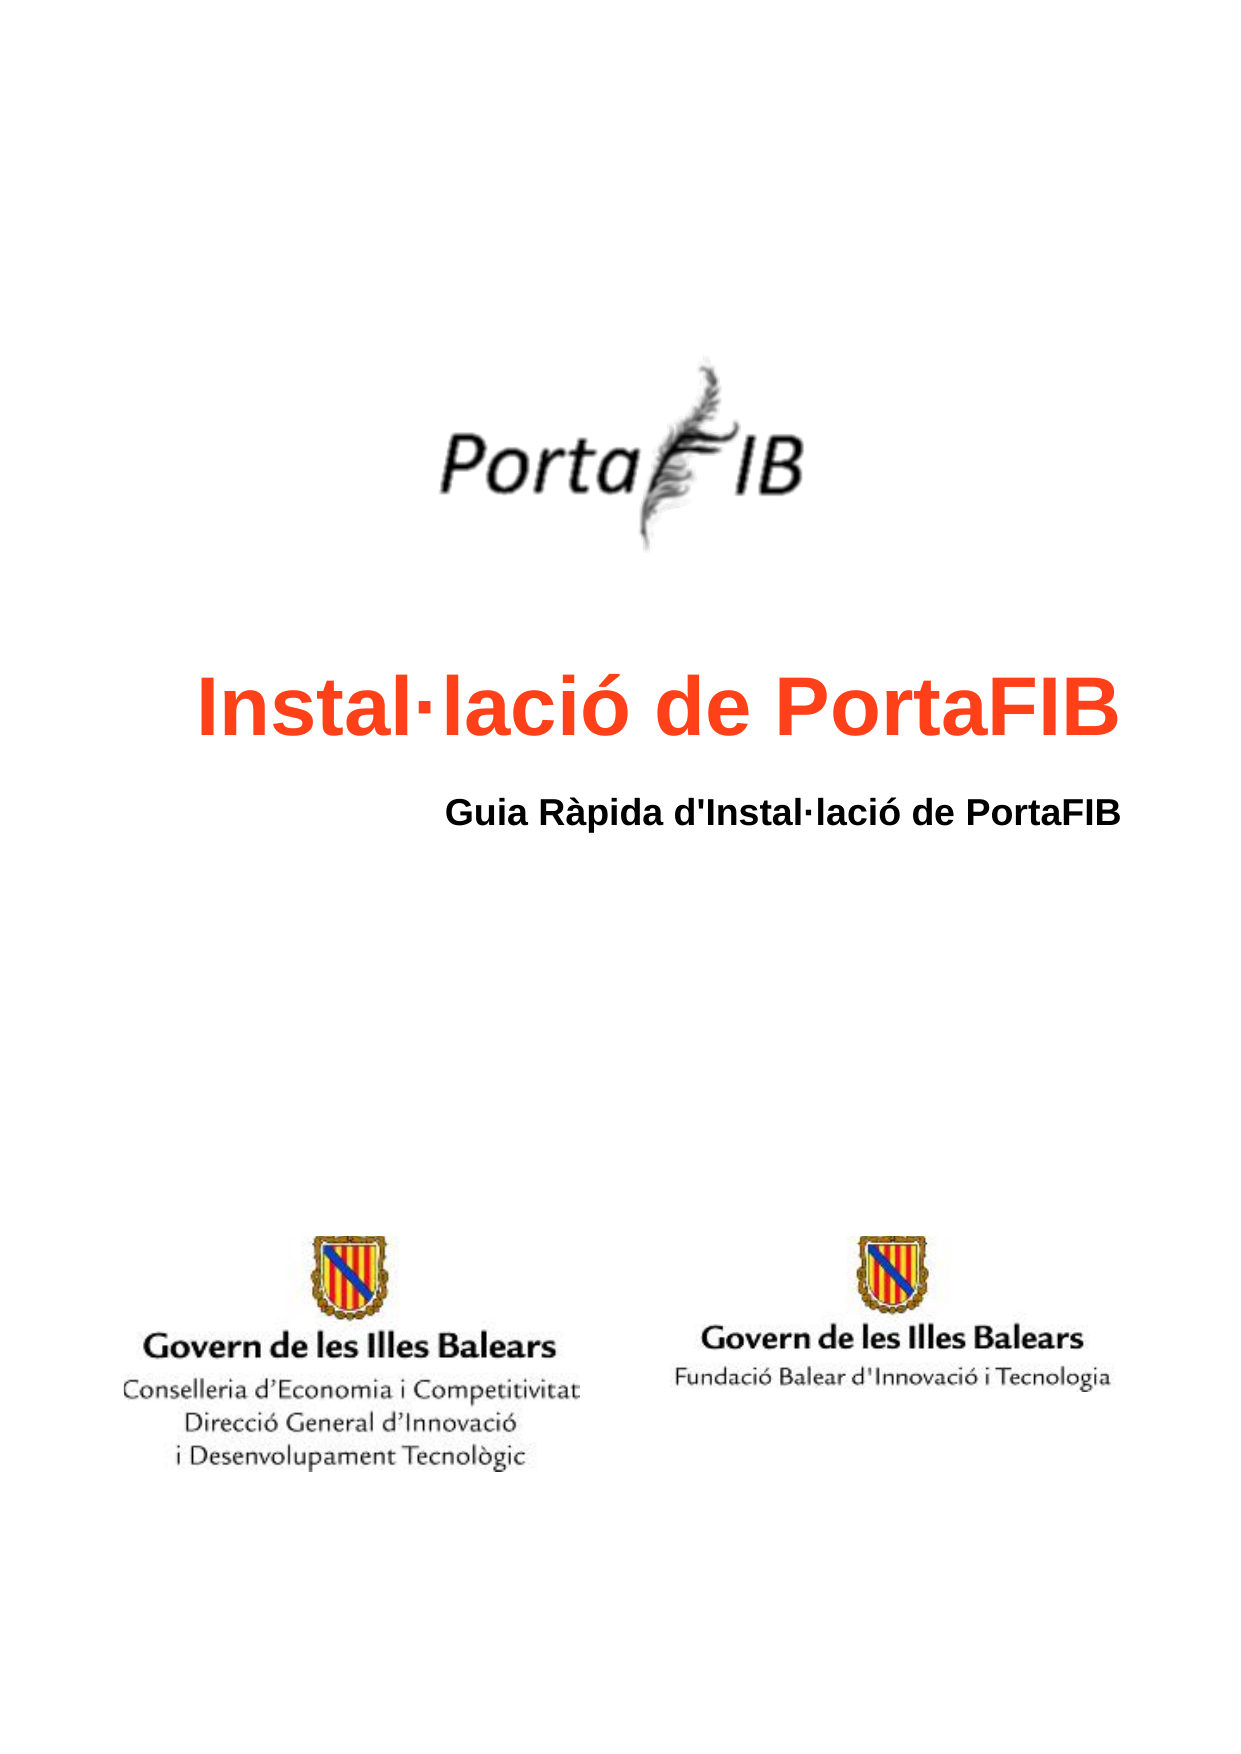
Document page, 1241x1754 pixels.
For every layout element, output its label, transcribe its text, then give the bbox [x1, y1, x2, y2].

picture [123, 1236, 580, 1472]
table_header [586, 1230, 664, 1516]
picture [431, 355, 809, 553]
table_header [664, 1230, 1122, 1516]
table_header [118, 1230, 586, 1516]
subtitle Guia Ràpida d'Instal·lació de PortaFIB [118, 790, 1122, 833]
picture [669, 1236, 1117, 1392]
title Instal·lació de PortaFIB [118, 657, 1122, 753]
